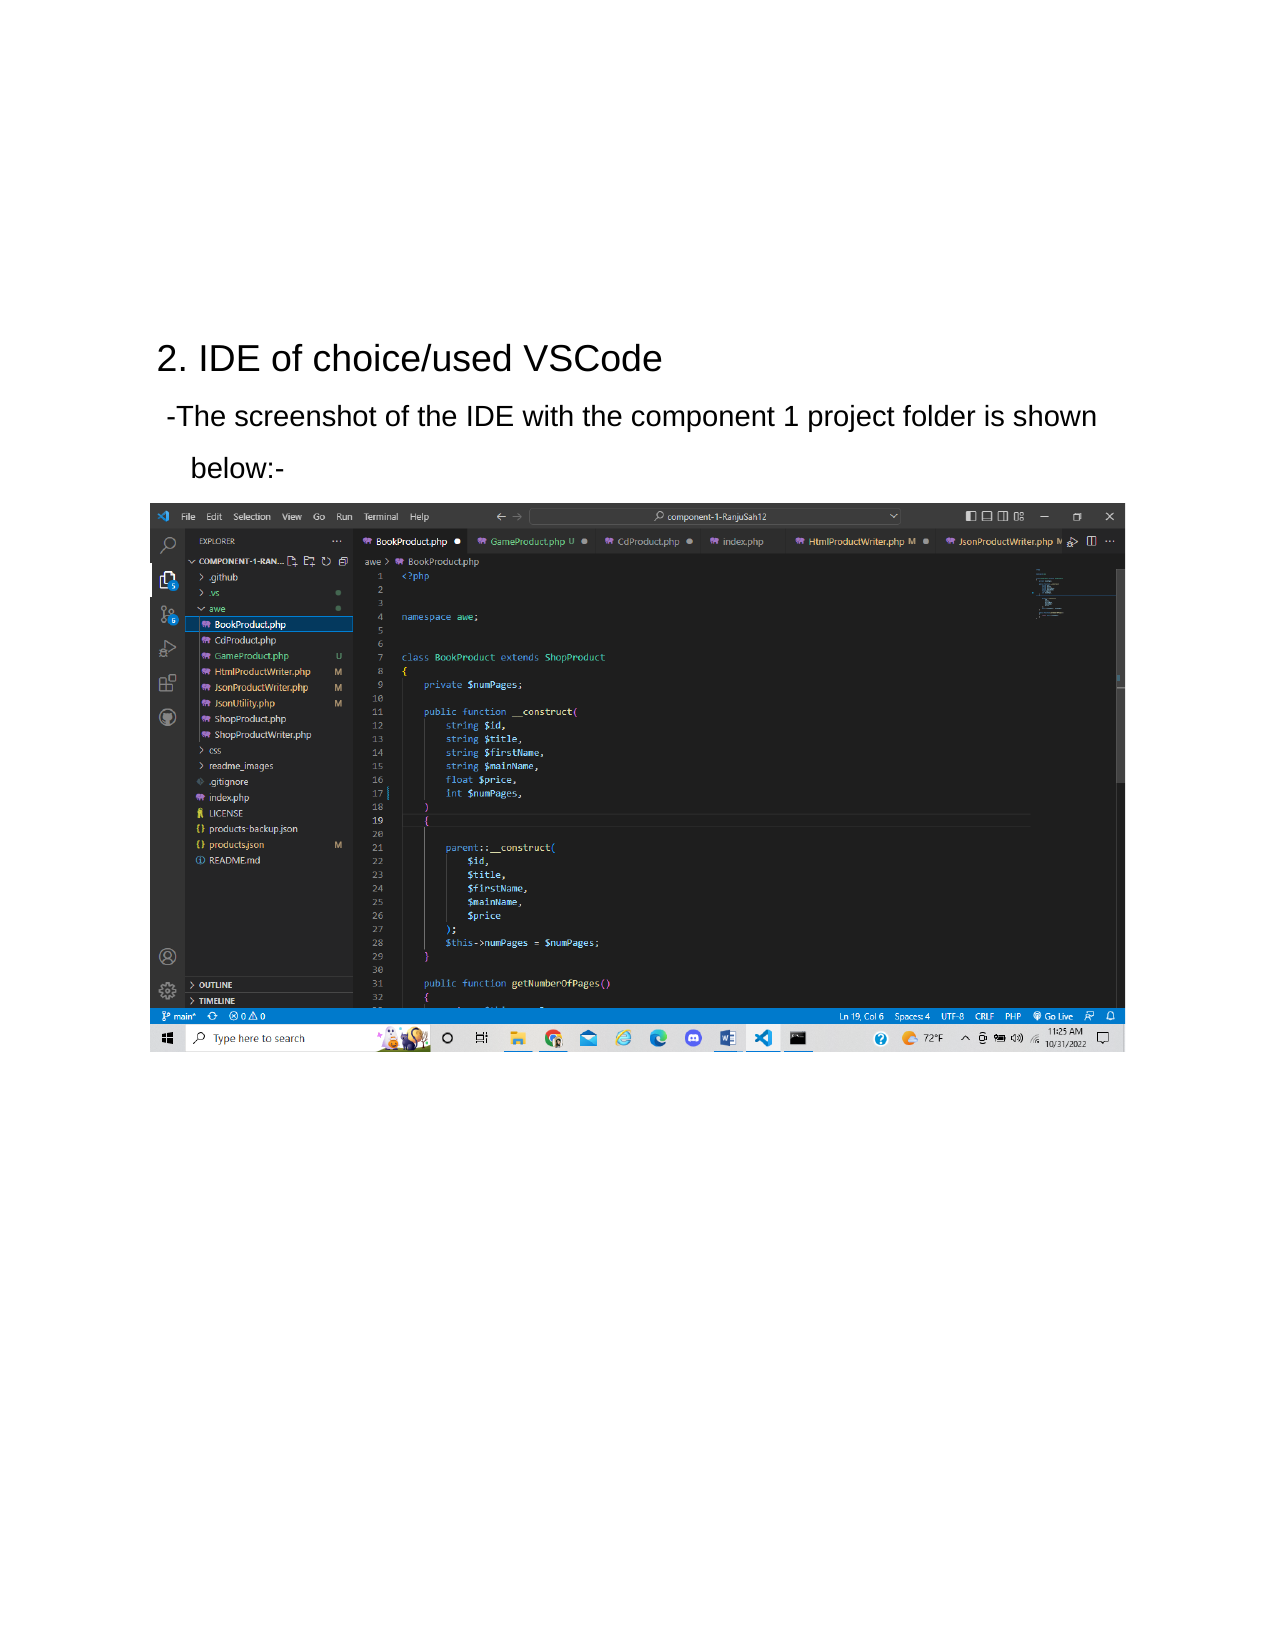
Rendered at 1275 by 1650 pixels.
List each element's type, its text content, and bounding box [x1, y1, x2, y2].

text 2. IDE of choice/used VSCode [150, 336, 1125, 379]
text below:- [150, 451, 1125, 485]
text -The screenshot of the IDE with the component 1 project folder is shown [150, 399, 1125, 432]
